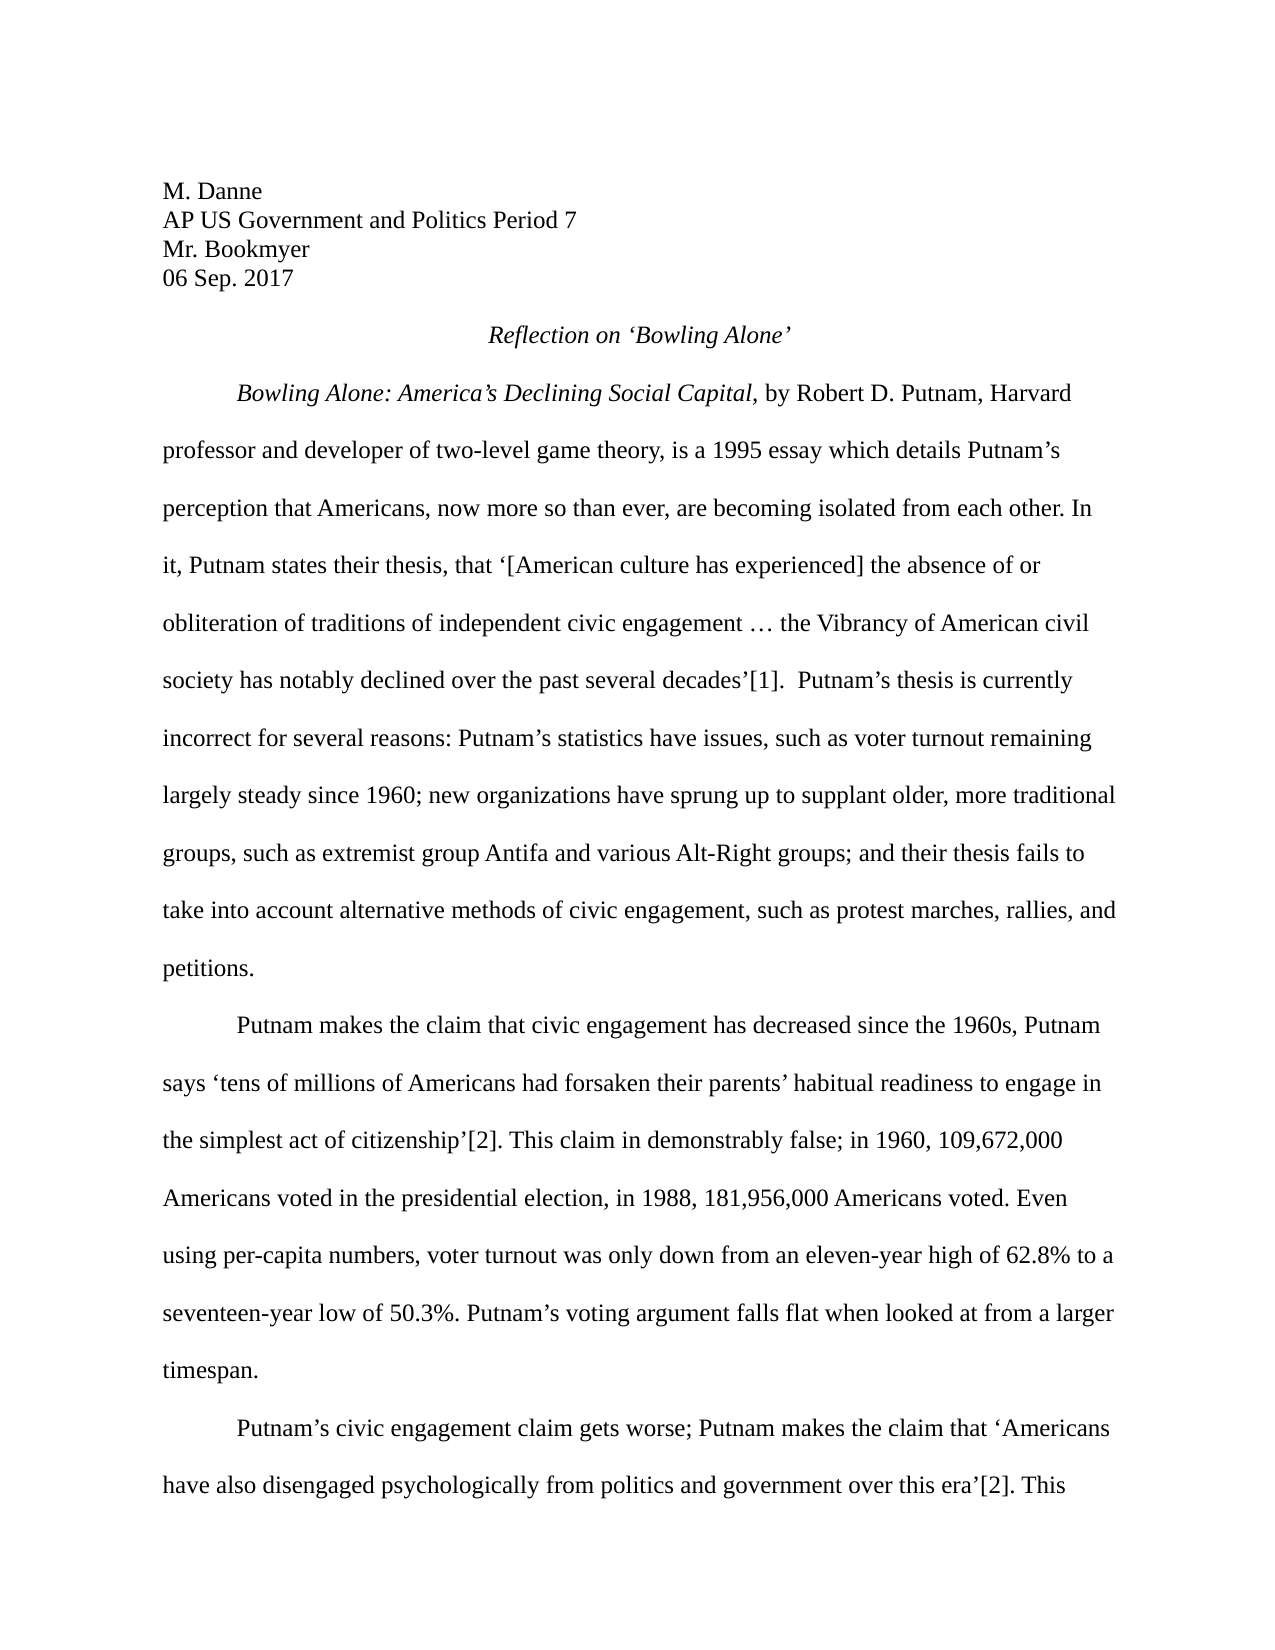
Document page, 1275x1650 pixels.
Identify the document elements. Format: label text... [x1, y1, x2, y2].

text M. Danne [162, 176, 1119, 205]
text Putnam’s civic engagement claim gets worse; Putnam makes the claim that ‘Americans have also disengaged psychologically from politics and government over this era’[2]. This [162, 1413, 1119, 1499]
text Reflection on ‘Bowling Alone’ [162, 320, 1119, 349]
text Bowling Alone: America’s Declining Social Capital, by Robert D. Putnam, Harvard professor and developer of two-level game theory, is a 1995 essay which details Putnam’s perception that Americans, now more so than ever, are becoming isolated from each other. In it, Putnam states their thesis, that ‘[American culture has experienced] the absence of or obliteration of traditions of independent civic engagement … the Vibrancy of American civil society has notably declined over the past several decades’[1]. Putnam’s thesis is currently incorrect for several reasons: Putnam’s statistics have issues, such as voter turnout remaining largely steady since 1960; new organizations have sprung up to supplant older, more traditional groups, such as extremist group Antifa and various Alt-Right groups; and their thesis fails to take into account alternative methods of civic engagement, such as protest marches, rallies, and petitions. [162, 378, 1119, 981]
text AP US Government and Politics Period 7 [162, 205, 1119, 234]
text Putnam makes the claim that civic engagement has decreased since the 1960s, Putnam says ‘tens of millions of Americans had forsaken their parents’ habitual readiness to engage in the simplest act of citizenship’[2]. This claim in demonstrably false; in 1960, 109,672,000 Americans voted in the presidential election, in 1988, 181,956,000 Americans voted. Even using per-capita numbers, voter turnout was only down from an eleven-year high of 62.8% to a seventeen-year low of 50.3%. Putnam’s voting argument falls flat when looked at from a larger timespan. [162, 1010, 1119, 1384]
text 06 Sep. 2017 [162, 263, 1119, 291]
text Mr. Bookmyer [162, 234, 1119, 263]
